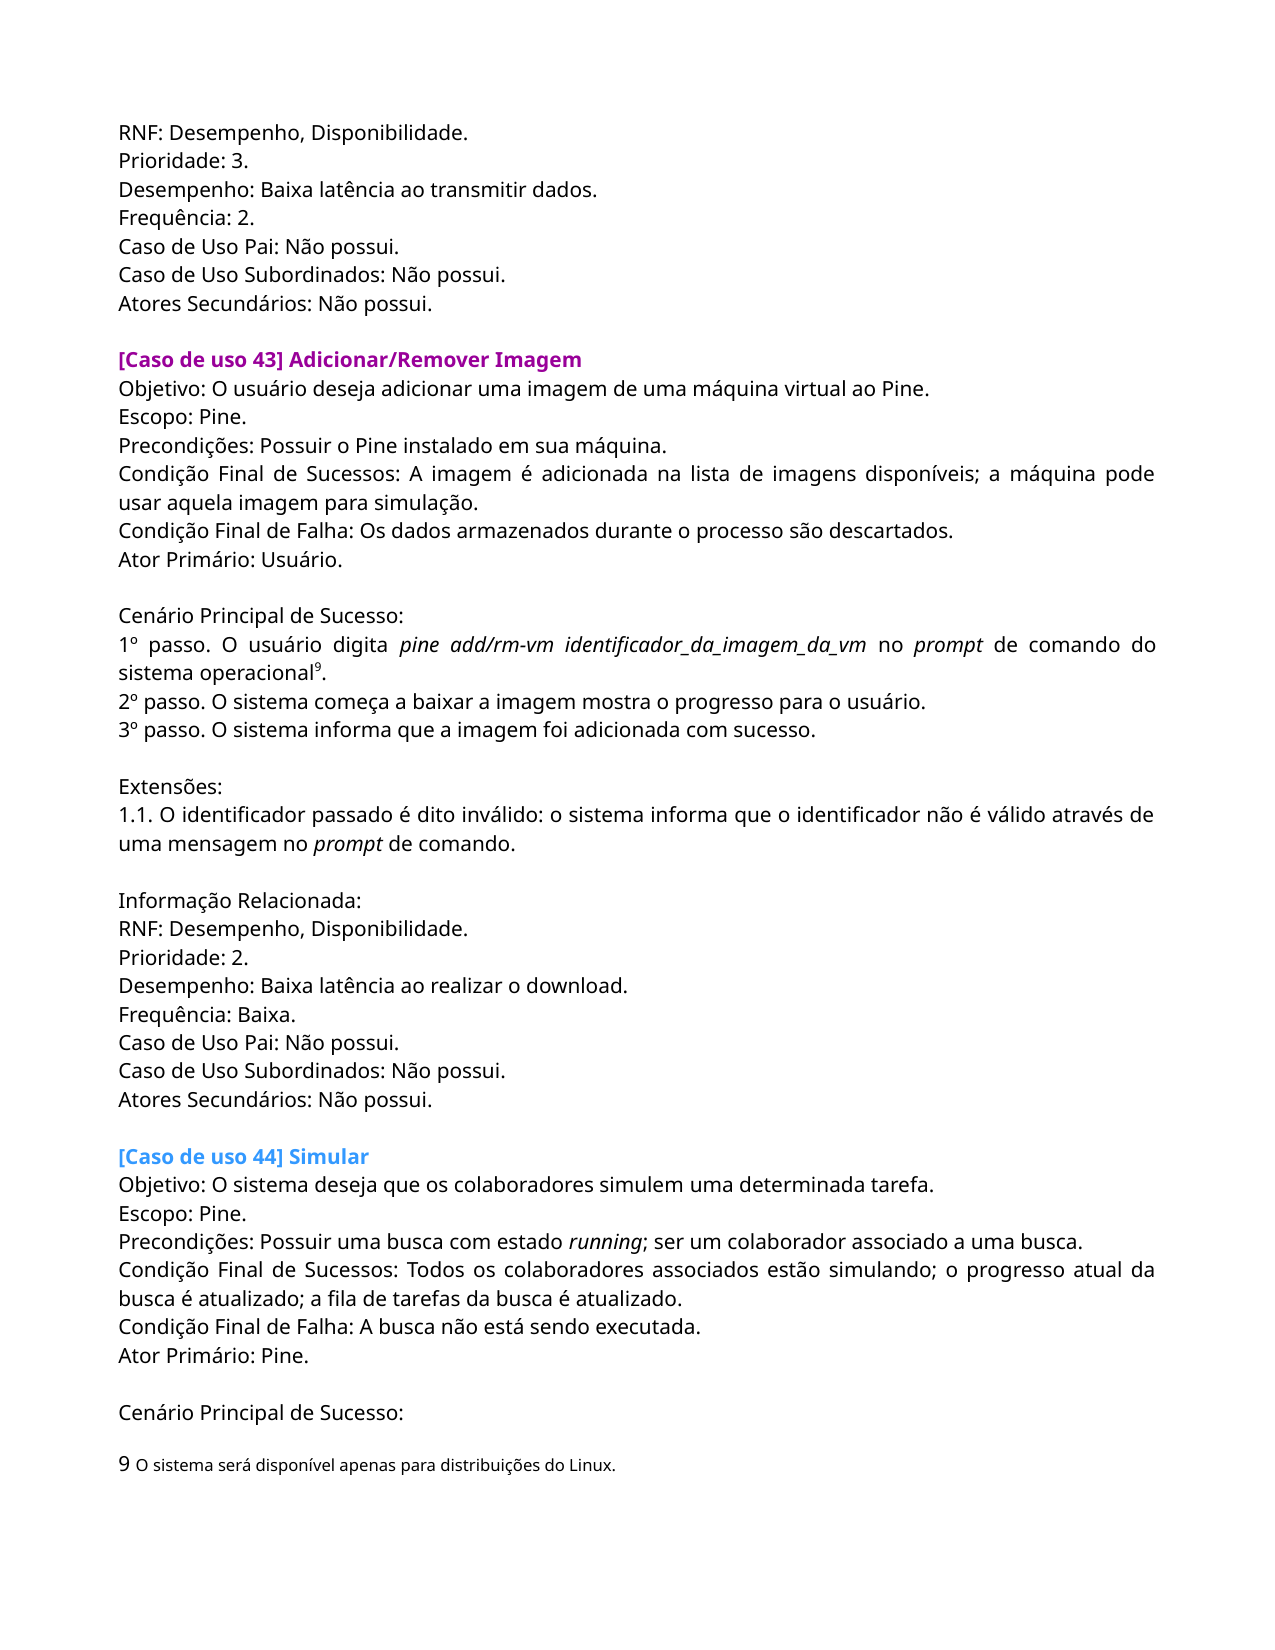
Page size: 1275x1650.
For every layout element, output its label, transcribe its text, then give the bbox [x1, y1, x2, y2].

text Escopo: Pine. [118, 402, 1157, 431]
text Condição Final de Sucessos: Todos os colaboradores associados estão simulando; o progresso atual da busca é atualizado; a fila de tarefas da busca é atualizado. [118, 1256, 1157, 1312]
text Caso de Uso Subordinados: Não possui. [118, 1057, 1157, 1085]
text Escopo: Pine. [118, 1199, 1157, 1227]
text Caso de Uso Subordinados: Não possui. [118, 260, 1157, 289]
text Atores Secundários: Não possui. [118, 289, 1157, 317]
text Informação Relacionada: [118, 886, 1157, 914]
text 1.1. O identificador passado é dito inválido: o sistema informa que o identificador não é válido através de uma mensagem no prompt de comando. [118, 801, 1157, 857]
text Condição Final de Falha: A busca não está sendo executada. [118, 1312, 1157, 1341]
text Desempenho: Baixa latência ao realizar o download. [118, 971, 1157, 1000]
text 3º passo. O sistema informa que a imagem foi adicionada com sucesso. [118, 715, 1157, 744]
text Condição Final de Falha: Os dados armazenados durante o processo são descartados. [118, 516, 1157, 545]
text [Caso de uso 44] Simular [118, 1142, 1157, 1170]
text Caso de Uso Pai: Não possui. [118, 1028, 1157, 1057]
text Cenário Principal de Sucesso: [118, 602, 1157, 630]
text [Caso de uso 43] Adicionar/Remover Imagem [118, 346, 1157, 374]
text RNF: Desempenho, Disponibilidade. [118, 118, 1157, 147]
text Condição Final de Sucessos: A imagem é adicionada na lista de imagens disponíveis; a máquina pode usar aquela imagem para simulação. [118, 459, 1157, 516]
text Ator Primário: Pine. [118, 1341, 1157, 1369]
text Precondições: Possuir o Pine instalado em sua máquina. [118, 431, 1157, 459]
text 1º passo. O usuário digita pine add/rm-vm identificador_da_imagem_da_vm no prompt de comando do sistema operacional. [118, 630, 1157, 687]
text Desempenho: Baixa latência ao transmitir dados. [118, 175, 1157, 203]
text Objetivo: O usuário deseja adicionar uma imagem de uma máquina virtual ao Pine. [118, 374, 1157, 402]
text Ator Primário: Usuário. [118, 545, 1157, 573]
text Prioridade: 3. [118, 147, 1157, 175]
text Precondições: Possuir uma busca com estado running; ser um colaborador associado a uma busca. [118, 1227, 1157, 1256]
text Atores Secundários: Não possui. [118, 1085, 1157, 1113]
text RNF: Desempenho, Disponibilidade. [118, 914, 1157, 943]
text Extensões: [118, 772, 1157, 801]
text Prioridade: 2. [118, 943, 1157, 971]
text Frequência: 2. [118, 203, 1157, 232]
text Caso de Uso Pai: Não possui. [118, 232, 1157, 260]
text O sistema será disponível apenas para distribuições do Linux. [118, 1449, 1157, 1478]
text Objetivo: O sistema deseja que os colaboradores simulem uma determinada tarefa. [118, 1170, 1157, 1199]
text Frequência: Baixa. [118, 1000, 1157, 1028]
text Cenário Principal de Sucesso: [118, 1398, 1157, 1426]
text 2º passo. O sistema começa a baixar a imagem mostra o progresso para o usuário. [118, 687, 1157, 715]
